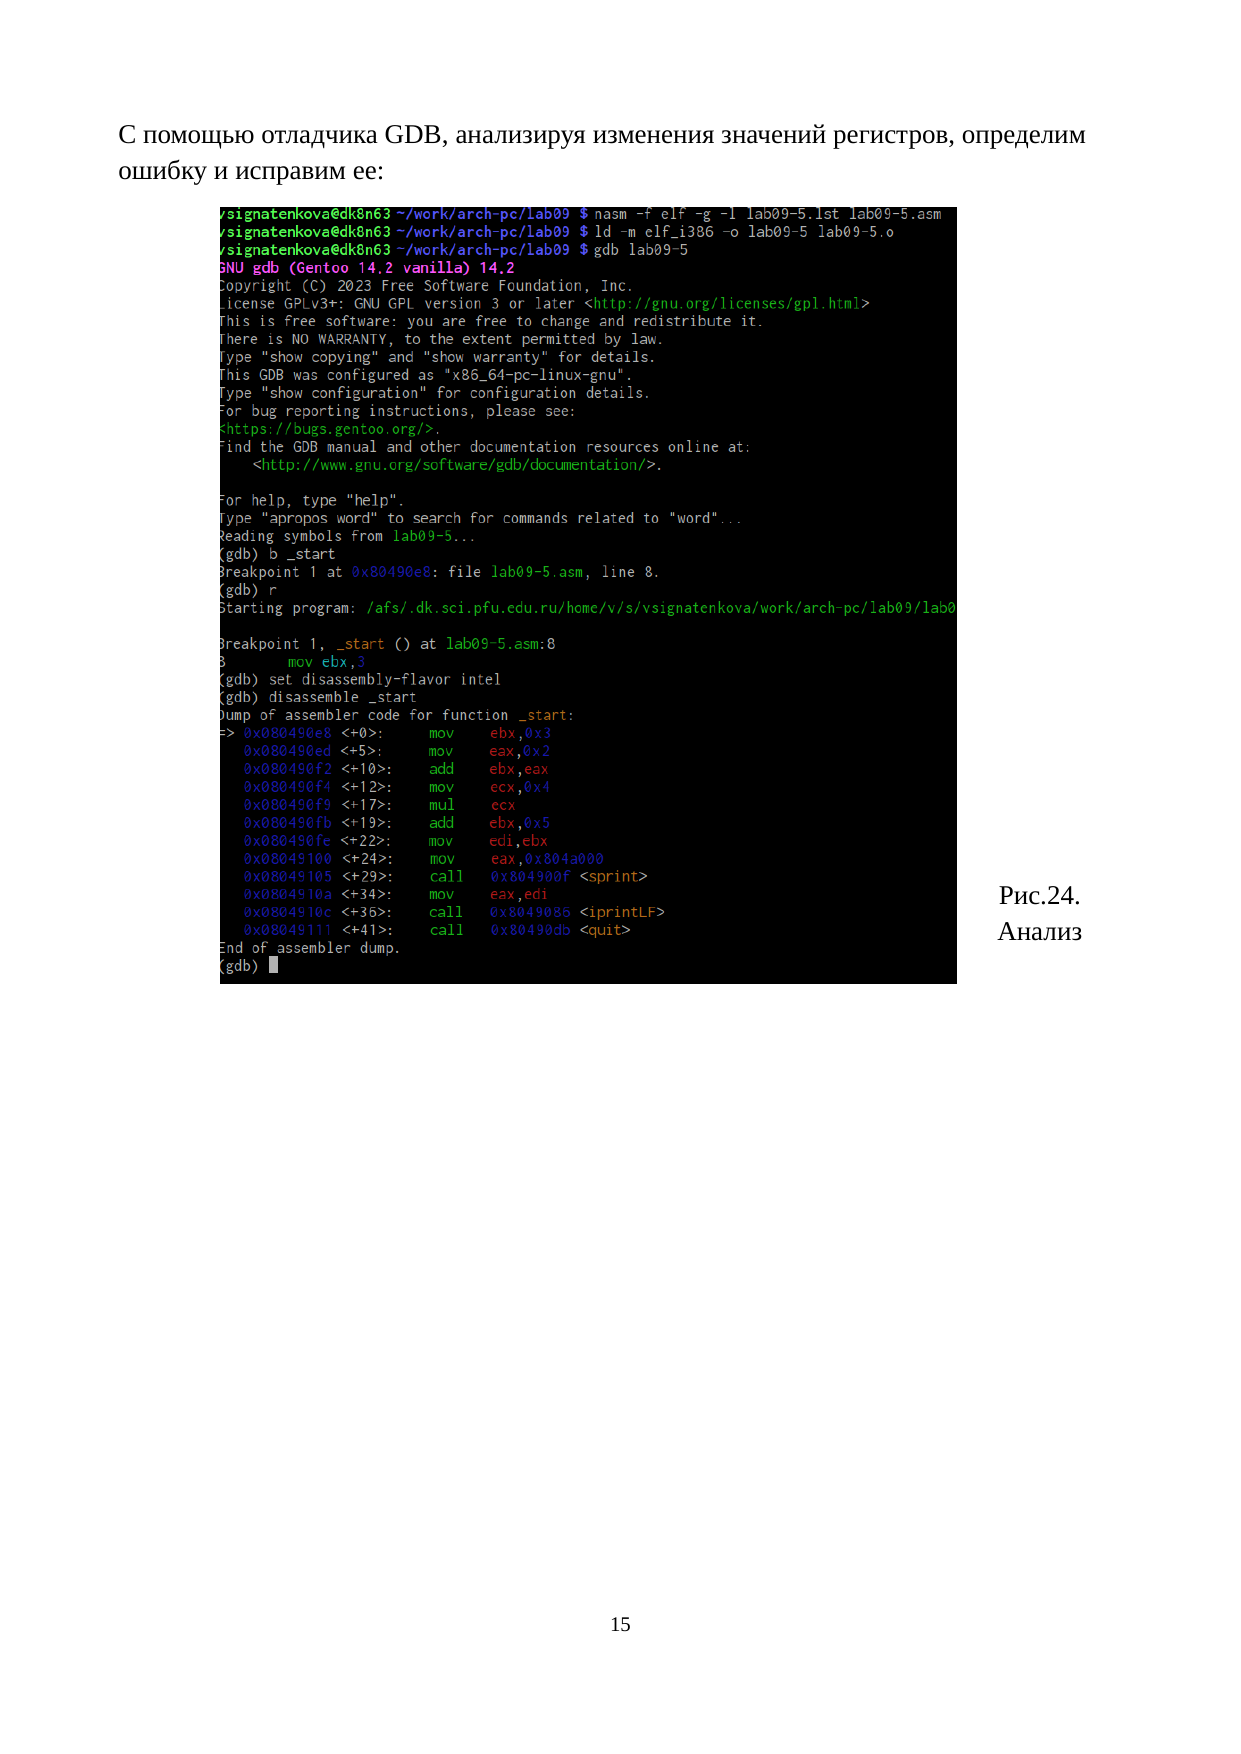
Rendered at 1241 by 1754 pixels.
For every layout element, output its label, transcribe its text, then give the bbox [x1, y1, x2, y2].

picture [220, 207, 957, 984]
text С помощью отладчика GDB, анализируя изменения значений регистров, определим ошибку и исправим ее: [118, 118, 1122, 185]
text Рис.24. Анализ [957, 879, 1122, 946]
text [118, 879, 220, 946]
